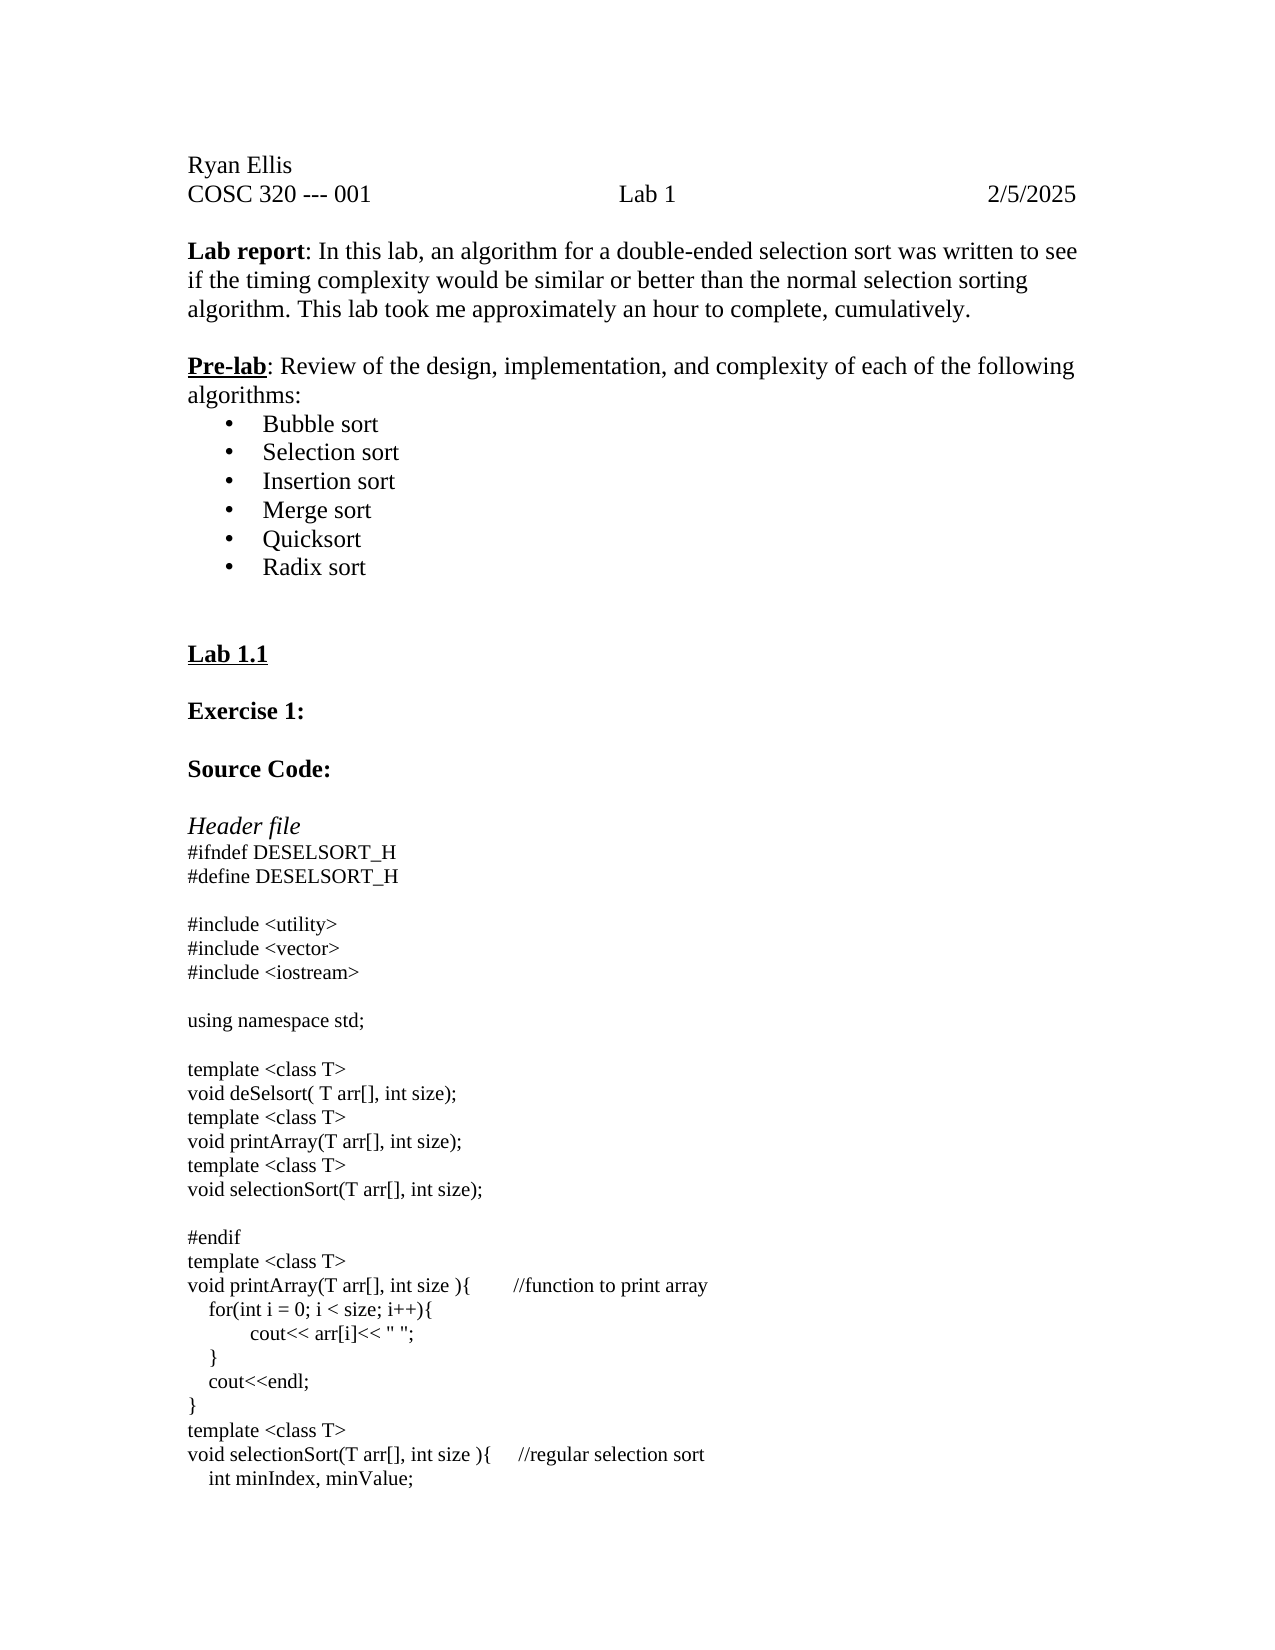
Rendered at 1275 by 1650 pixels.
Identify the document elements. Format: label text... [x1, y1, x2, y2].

text cout<< arr[i]<< " "; [187, 1321, 1087, 1345]
text void deSelsort( T arr[], int size); [187, 1081, 1087, 1105]
text Ryan Ellis [187, 150, 1087, 179]
text } [187, 1393, 1087, 1417]
text #define DESELSORT_H [187, 864, 1087, 888]
text void selectionSort(T arr[], int size ){ //regular selection sort [187, 1442, 1087, 1466]
text Lab report: In this lab, an algorithm for a double-ended selection sort was written to see if the timing complexity would be similar or better than the normal selection sorting algorithm. This lab took me approximately an hour to complete, cumulatively. [187, 236, 1087, 322]
text template <class T> [187, 1057, 1087, 1081]
text void printArray(T arr[], int size ){ //function to print array [187, 1273, 1087, 1297]
text void selectionSort(T arr[], int size); [187, 1177, 1087, 1201]
text int minIndex, minValue; [187, 1466, 1087, 1490]
text for(int i = 0; i < size; i++){ [187, 1297, 1087, 1321]
text template <class T> [187, 1153, 1087, 1177]
list Quicksort [225, 524, 1087, 552]
text COSC 320 --- 001 Lab 1 2/5/2025 [187, 179, 1087, 207]
text cout<<endl; [187, 1369, 1087, 1393]
text Pre-lab: Review of the design, implementation, and complexity of each of the following algorithms: [187, 351, 1087, 409]
list Insertion sort [225, 466, 1087, 495]
text template <class T> [187, 1249, 1087, 1273]
list Radix sort [225, 552, 1087, 581]
text } [187, 1345, 1087, 1369]
text Header file [187, 811, 1087, 840]
text #endif [187, 1225, 1087, 1249]
text template <class T> [187, 1417, 1087, 1442]
text Source Code: [187, 754, 1087, 782]
list Merge sort [225, 495, 1087, 524]
list Bubble sort [225, 409, 1087, 437]
text Lab 1.1 [187, 639, 1087, 667]
text void printArray(T arr[], int size); [187, 1129, 1087, 1153]
text template <class T> [187, 1105, 1087, 1129]
text #include <iostream> [187, 960, 1087, 984]
text #ifndef DESELSORT_H [187, 840, 1087, 864]
text #include <vector> [187, 936, 1087, 960]
text Exercise 1: [187, 696, 1087, 725]
text #include <utility> [187, 912, 1087, 936]
list Selection sort [225, 437, 1087, 466]
text using namespace std; [187, 1008, 1087, 1032]
